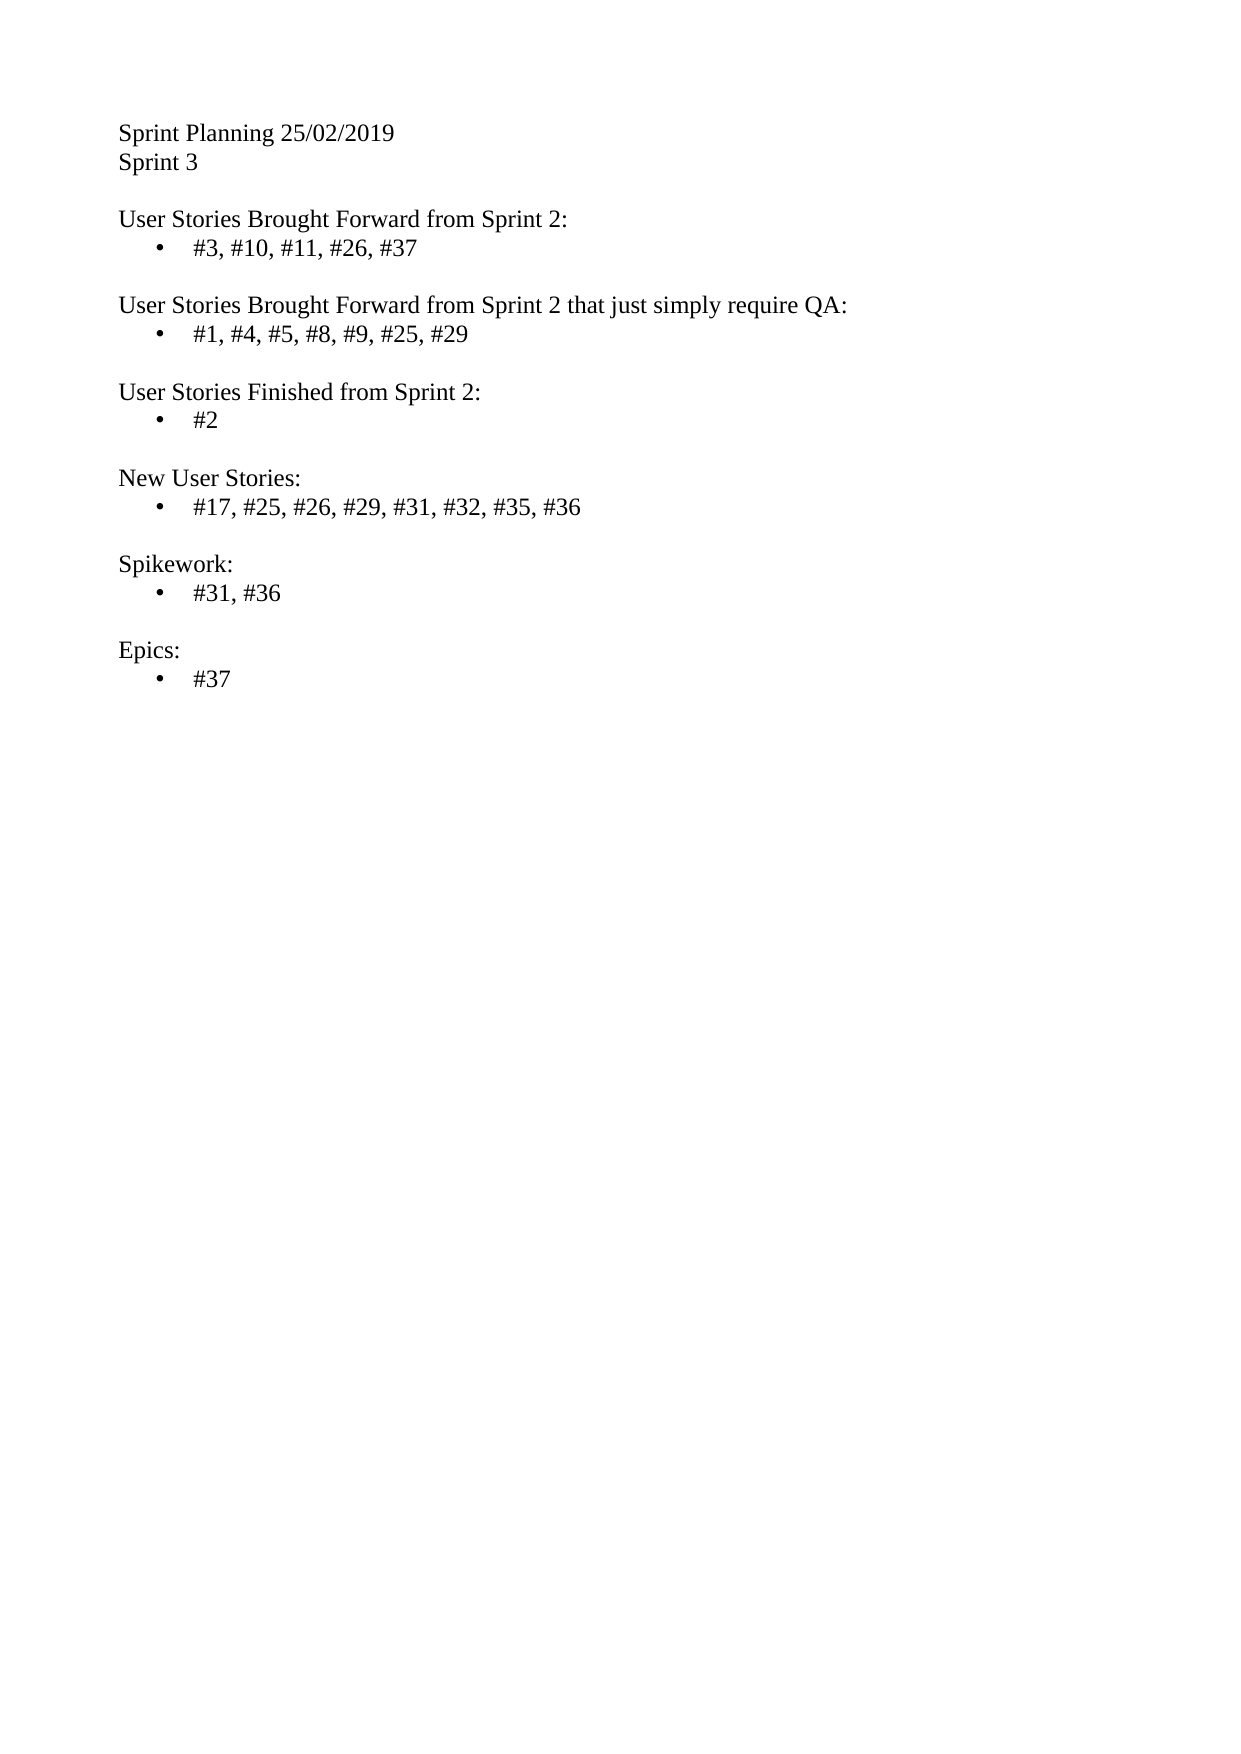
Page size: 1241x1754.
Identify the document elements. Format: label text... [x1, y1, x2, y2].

text Epics: [118, 636, 1122, 664]
text New User Stories: [118, 463, 1122, 492]
text User Stories Finished from Sprint 2: [118, 377, 1122, 406]
list #37 [156, 664, 1122, 693]
list #17, #25, #26, #29, #31, #32, #35, #36 [156, 492, 1122, 521]
text User Stories Brought Forward from Sprint 2 that just simply require QA: [118, 291, 1122, 319]
text Spikework: [118, 549, 1122, 578]
list #31, #36 [156, 578, 1122, 607]
text User Stories Brought Forward from Sprint 2: [118, 176, 1122, 233]
text Sprint 3 [118, 147, 1122, 176]
list #3, #10, #11, #26, #37 [156, 233, 1122, 262]
list #1, #4, #5, #8, #9, #25, #29 [156, 319, 1122, 348]
list #2 [156, 406, 1122, 434]
text Sprint Planning 25/02/2019 [118, 118, 1122, 147]
